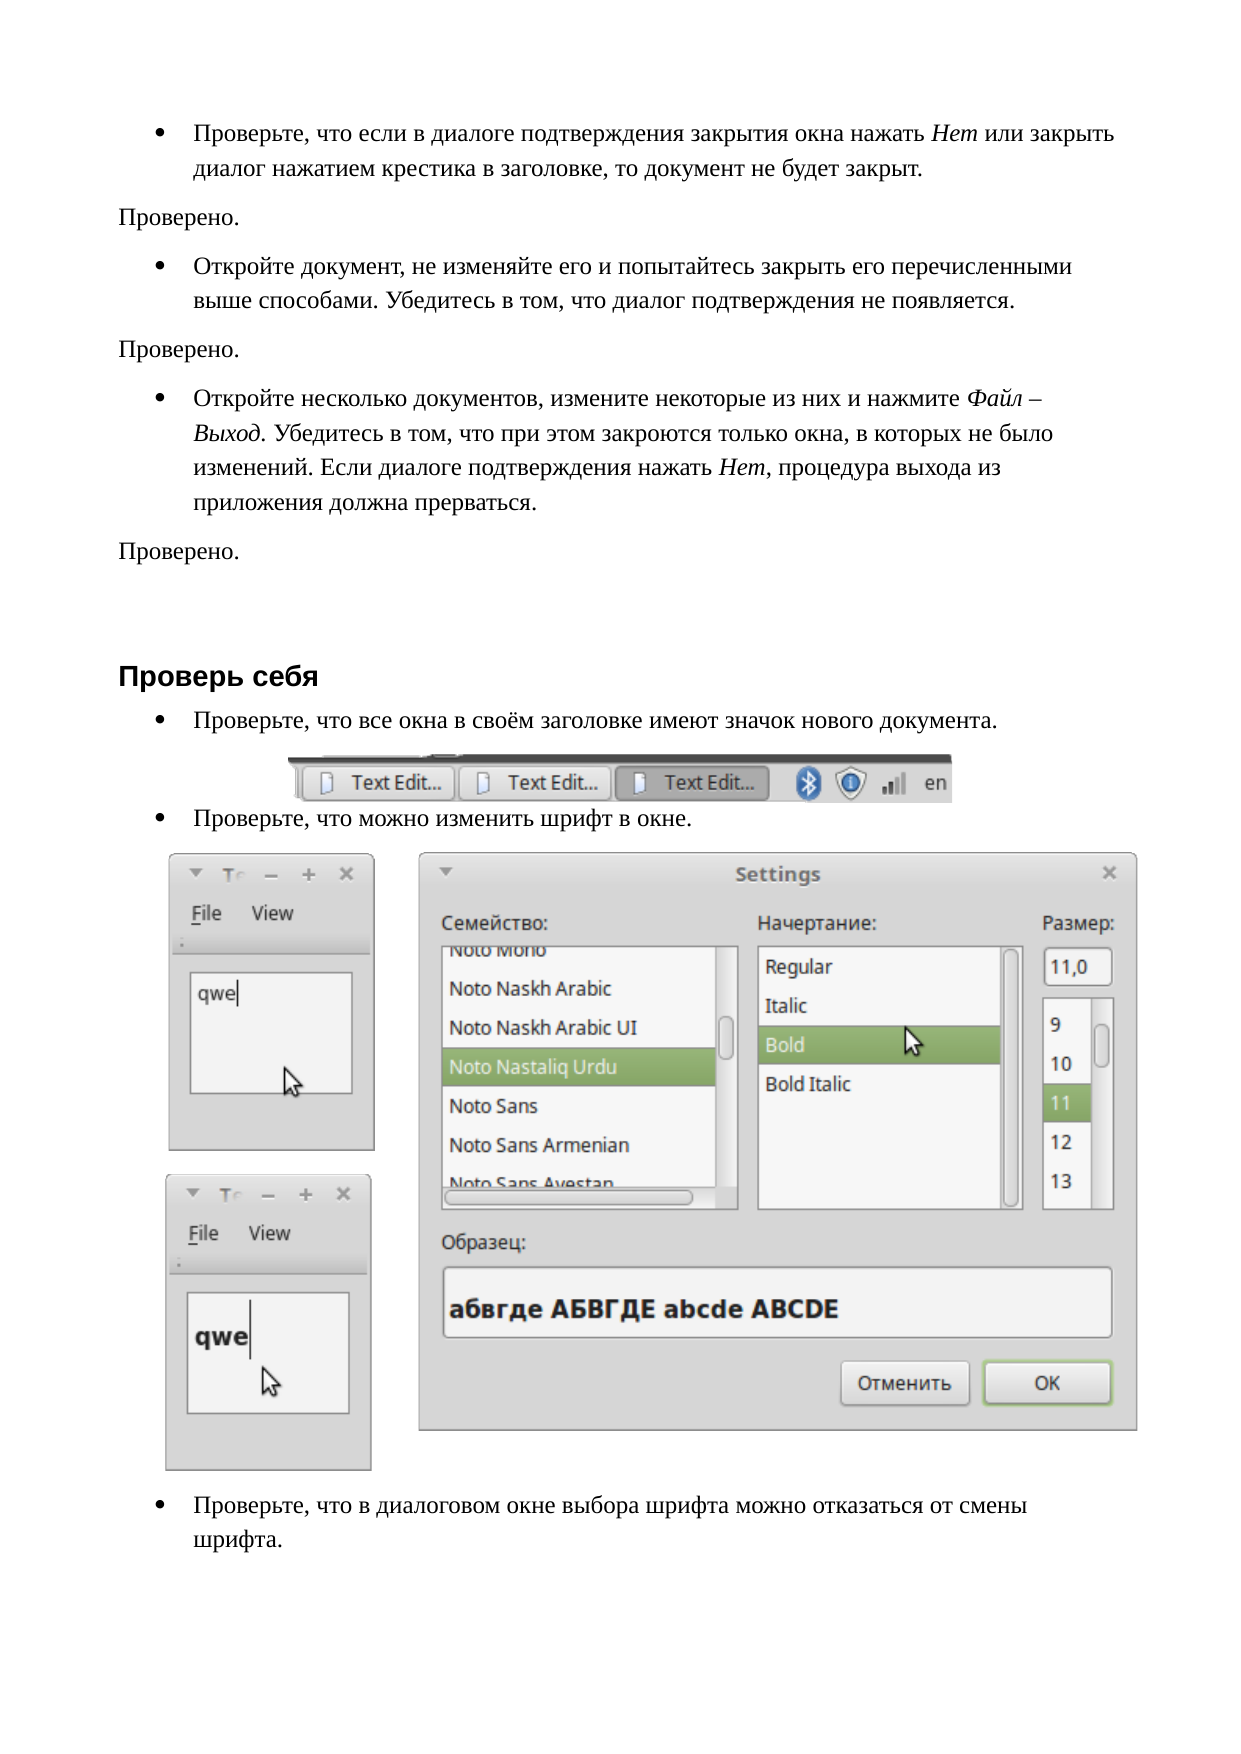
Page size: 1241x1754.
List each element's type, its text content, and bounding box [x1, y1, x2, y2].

text Проверено. [118, 536, 1122, 564]
picture [165, 1174, 372, 1471]
subtitle Проверь себя [118, 659, 1122, 692]
list Проверьте, что в диалоговом окне выбора шрифта можно отказаться от смены шрифта. [156, 1490, 1122, 1553]
list Проверьте, что можно изменить шрифт в окне. [156, 803, 1122, 832]
list Проверьте, что если в диалоге подтверждения закрытия окна нажать Нет или закрыть диалог нажатием крестика в заголовке, то документ не будет закрыт. [156, 118, 1122, 181]
picture [418, 852, 1138, 1431]
picture [288, 754, 953, 803]
picture [168, 853, 375, 1151]
list Откройте несколько документов, измените некоторые из них и нажмите Файл – Выход. Убедитесь в том, что при этом закроются только окна, в которых не было изменений. Если диалоге подтверждения нажать Нет, процедура выхода из приложения должна прерваться. [156, 383, 1122, 516]
list Проверьте, что все окна в своём заголовке имеют значок нового документа. [156, 705, 1122, 734]
text Проверено. [118, 334, 1122, 363]
list Откройте документ, не изменяйте его и попытайтесь закрыть его перечисленными выше способами. Убедитесь в том, что диалог подтверждения не появляется. [156, 251, 1122, 314]
text Проверено. [118, 202, 1122, 230]
